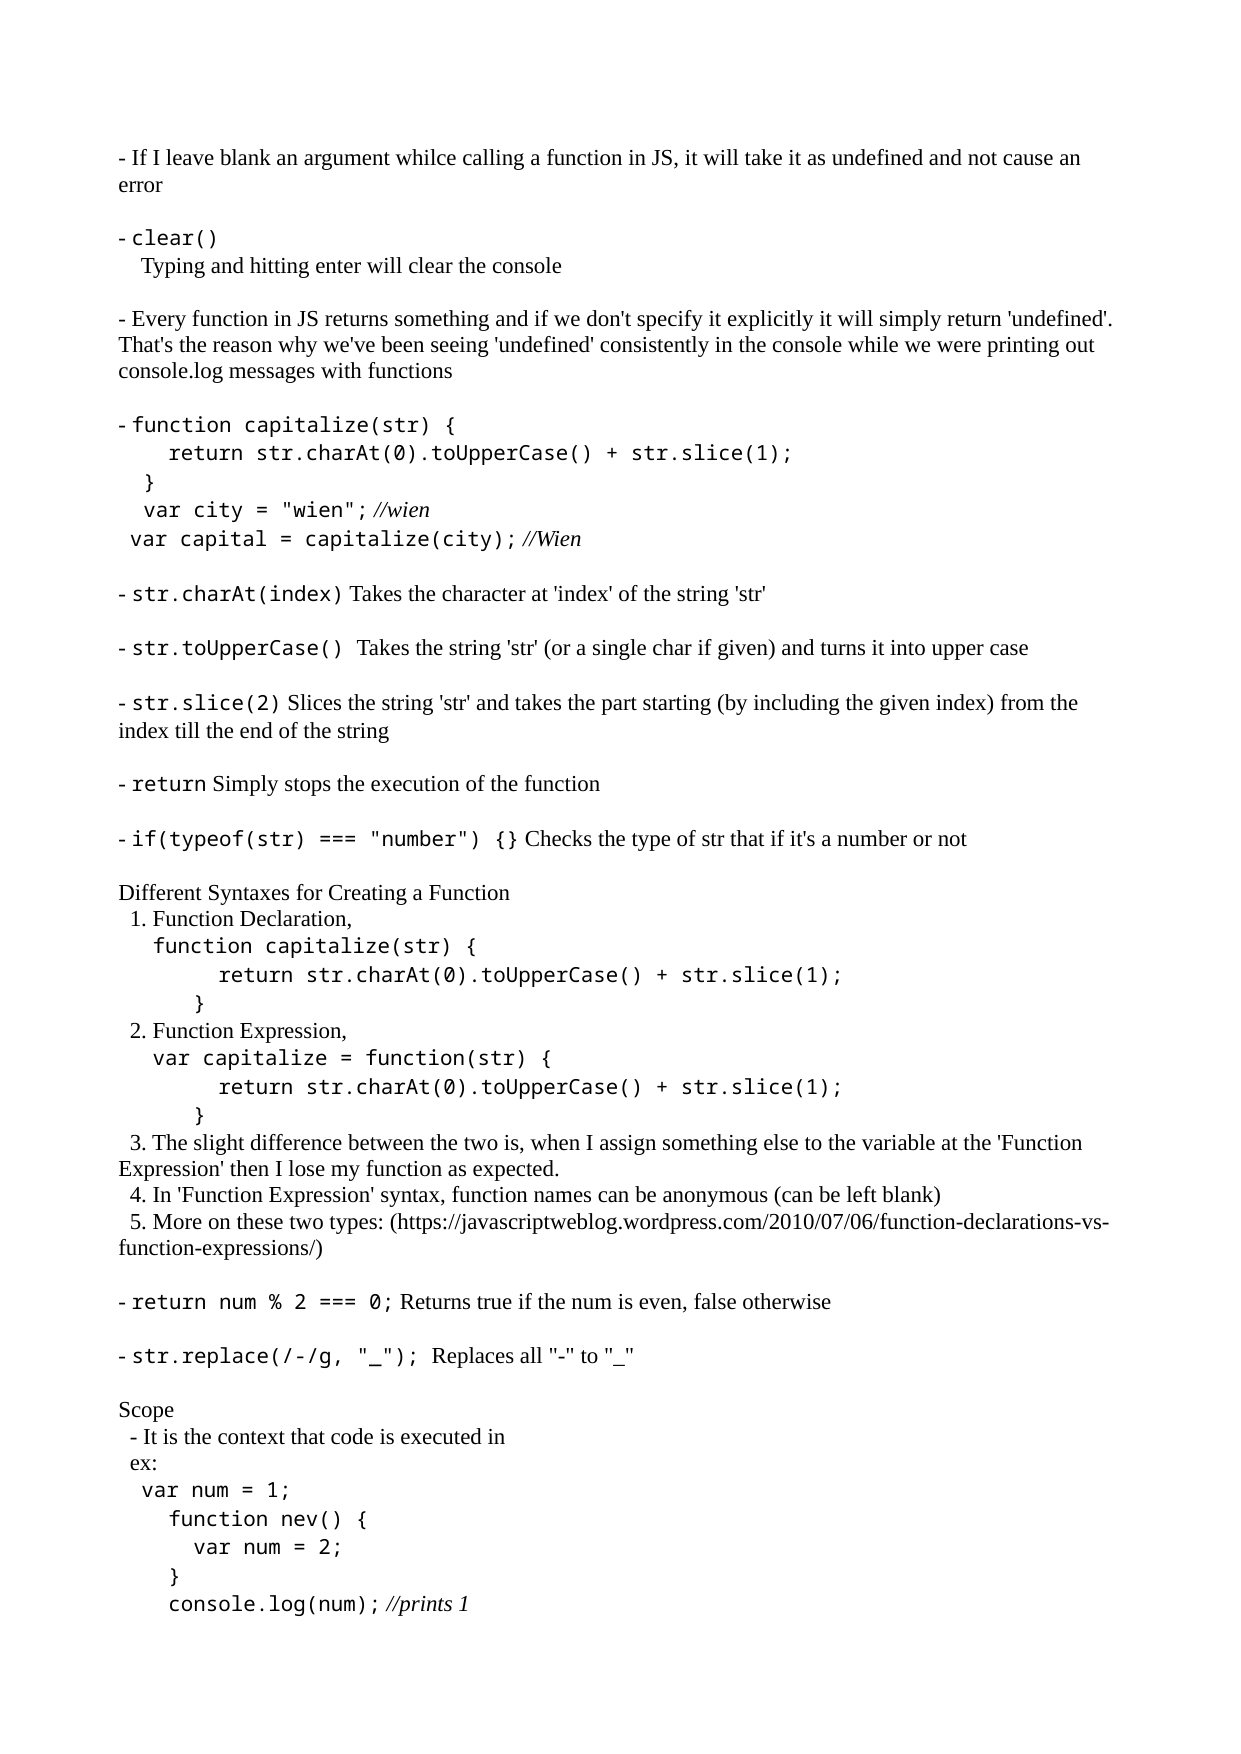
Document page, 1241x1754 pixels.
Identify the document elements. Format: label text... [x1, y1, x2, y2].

text console.log(num); //prints 1 [118, 1589, 1122, 1618]
text - clear() [118, 223, 1122, 252]
text - str.replace(/-/g, "_"); Replaces all "-" to "_" [118, 1342, 1122, 1370]
text Different Syntaxes for Creating a Function [118, 879, 1122, 905]
text - function capitalize(str) { [118, 410, 1122, 438]
text - If I leave blank an argument whilce calling a function in JS, it will take it as undefined and not cause an error [118, 144, 1122, 197]
text function capitalize(str) { [118, 932, 1122, 960]
text } [118, 1561, 1122, 1589]
text 3. The slight difference between the two is, when I assign something else to the variable at the 'Function Expression' then I lose my function as expected. [118, 1129, 1122, 1181]
text } [118, 1100, 1122, 1129]
text 2. Function Expression, [118, 1017, 1122, 1043]
text return str.charAt(0).toUpperCase() + str.slice(1); [118, 438, 1122, 467]
text 5. More on these two types: (https://javascriptweblog.wordpress.com/2010/07/06/function-declarations-vs-function-expressions/) [118, 1208, 1122, 1260]
text Scope [118, 1396, 1122, 1423]
text - It is the context that code is executed in [118, 1423, 1122, 1449]
text - str.toUpperCase() Takes the string 'str' (or a single char if given) and turns it into upper case [118, 633, 1122, 662]
text function nev() { [118, 1504, 1122, 1532]
text 4. In 'Function Expression' syntax, function names can be anonymous (can be left blank) [118, 1181, 1122, 1208]
text } [118, 988, 1122, 1017]
text var num = 1; [118, 1475, 1122, 1504]
text - if(typeof(str) === "number") {} Checks the type of str that if it's a number or not [118, 824, 1122, 853]
text Typing and hitting enter will clear the console [118, 252, 1122, 278]
text ex: [118, 1449, 1122, 1475]
text - return num % 2 === 0; Returns true if the num is even, false otherwise [118, 1287, 1122, 1315]
text - str.charAt(index) Takes the character at 'index' of the string 'str' [118, 579, 1122, 607]
text var city = "wien"; //wien [118, 495, 1122, 524]
text } [118, 467, 1122, 495]
text return str.charAt(0).toUpperCase() + str.slice(1); [118, 1072, 1122, 1100]
text return str.charAt(0).toUpperCase() + str.slice(1); [118, 960, 1122, 988]
text var num = 2; [118, 1532, 1122, 1561]
text - str.slice(2) Slices the string 'str' and takes the part starting (by including the given index) from the index till the end of the string [118, 688, 1122, 743]
text - return Simply stops the execution of the function [118, 769, 1122, 798]
text 1. Function Declaration, [118, 905, 1122, 932]
text var capitalize = function(str) { [118, 1043, 1122, 1072]
text - Every function in JS returns something and if we don't specify it explicitly it will simply return 'undefined'. That's the reason why we've been seeing 'undefined' consistently in the console while we were printing out console.log messages with functions [118, 305, 1122, 384]
text var capital = capitalize(city); //Wien [118, 524, 1122, 552]
